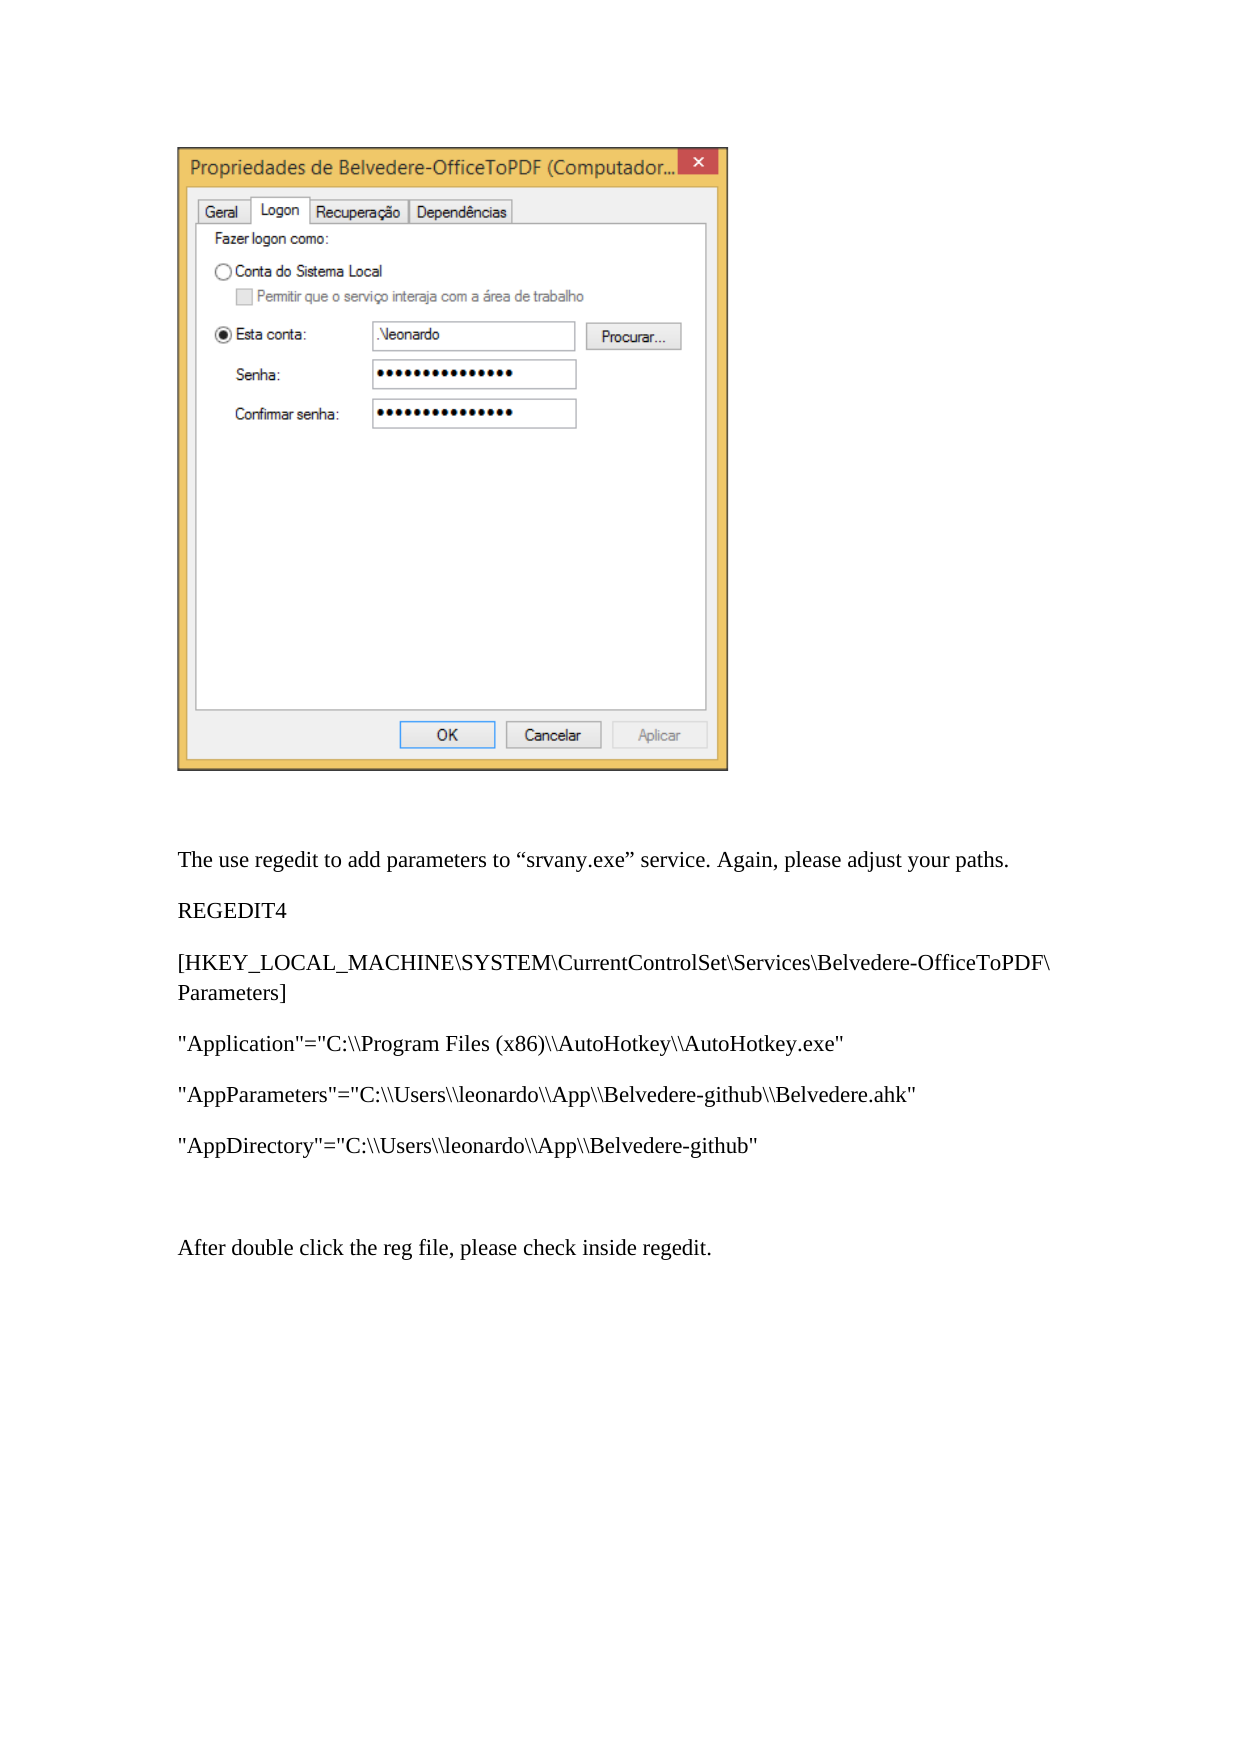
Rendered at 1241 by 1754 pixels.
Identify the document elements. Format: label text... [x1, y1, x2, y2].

text [HKEY_LOCAL_MACHINE\SYSTEM\CurrentControlSet\Services\Belvedere-OfficeToPDF\Parameters] [177, 949, 1063, 1005]
text "AppParameters"="C:\\Users\\leonardo\\App\\Belvedere-github\\Belvedere.ahk" [177, 1081, 1063, 1107]
text "Application"="C:\\Program Files (x86)\\AutoHotkey\\AutoHotkey.exe" [177, 1030, 1063, 1056]
text REGEDIT4 [177, 898, 1063, 924]
text "AppDirectory"="C:\\Users\\leonardo\\App\\Belvedere-github" [177, 1132, 1063, 1158]
text After double click the reg file, please check inside regedit. [177, 1234, 1063, 1260]
picture [177, 147, 729, 771]
text The use regedit to add parameters to “srvany.exe” service. Again, please adjust your paths. [177, 847, 1063, 873]
